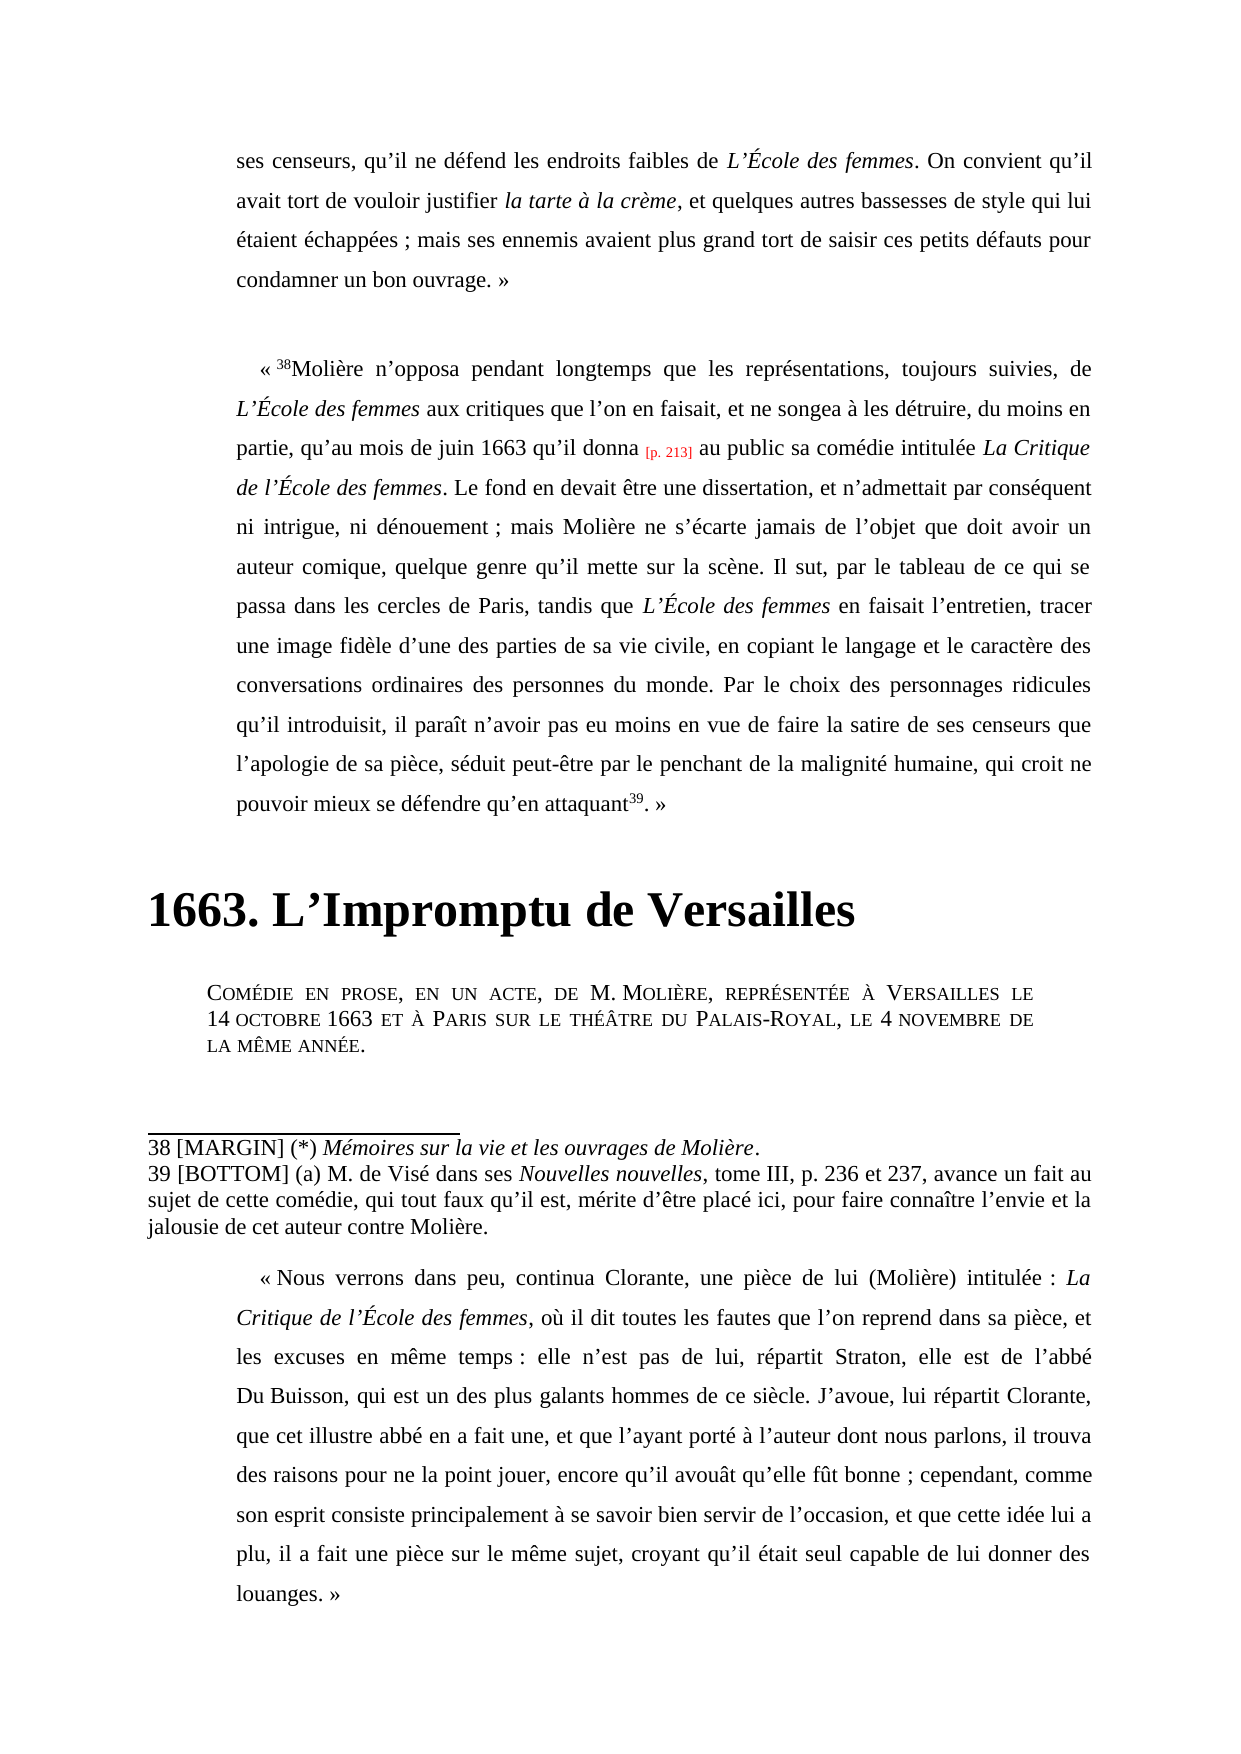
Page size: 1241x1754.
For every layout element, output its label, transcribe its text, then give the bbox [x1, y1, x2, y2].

text Comédie en prose, en un acte, de M. Molière, représentée à Versailles le 14 octobre 1663 et à Paris sur le théâtre du Palais-Royal, le 4 novembre de la même année. [207, 979, 1033, 1058]
text « Molière n’opposa pendant longtemps que les représentations, toujours suivies, de L’École des femmes aux critiques que l’on en faisait, et ne songea à les détruire, du moins en partie, qu’au mois de juin 1663 qu’il donna [p. 213] au public sa comédie intitulée La Critique de l’École des femmes. Le fond en devait être une dissertation, et n’admettait par conséquent ni intrigue, ni dénouement ; mais Molière ne s’écarte jamais de l’objet que doit avoir un auteur comique, quelque genre qu’il mette sur la scène. Il sut, par le tableau de ce qui se passa dans les cercles de Paris, tandis que L’École des femmes en faisait l’entretien, tracer une image fidèle d’une des parties de sa vie civile, en copiant le langage et le caractère des conversations ordinaires des personnes du monde. Par le choix des personnages ridicules qu’il introduisit, il paraît n’avoir pas eu moins en vue de faire la satire de ses censeurs que l’apologie de sa pièce, séduit peut-être par le penchant de la malignité humaine, qui croit ne pouvoir mieux se défendre qu’en attaquant. » [236, 356, 1093, 816]
text [BOTTOM] (a) M. de Visé dans ses Nouvelles nouvelles, tome III, p. 236 et 237, avance un fait au sujet de cette comédie, qui tout faux qu’il est, mérite d’être placé ici, pour faire connaître l’envie et la jalousie de cet auteur contre Molière. [148, 1160, 1093, 1239]
text [MARGIN] (*) Mémoires sur la vie et les ouvrages de Molière. [148, 1134, 1093, 1160]
text « Nous verrons dans peu, continua Clorante, une pièce de lui (Molière) intitulée : La Critique de l’École des femmes, où il dit toutes les fautes que l’on reprend dans sa pièce, et les excuses en même temps : elle n’est pas de lui, répartit Straton, elle est de l’abbé Du Buisson, qui est un des plus galants hommes de ce siècle. J’avoue, lui répartit Clorante, que cet illustre abbé en a fait une, et que l’ayant porté à l’auteur dont nous parlons, il trouva des raisons pour ne la point jouer, encore qu’il avouât qu’elle fût bonne ; cependant, comme son esprit consiste principalement à se savoir bien servir de l’occasion, et que cette idée lui a plu, il a fait une pièce sur le même sujet, croyant qu’il était seul capable de lui donner des louanges. » [236, 1264, 1093, 1606]
subtitle 1663. L’Impromptu de Versailles [148, 879, 1093, 937]
text ses censeurs, qu’il ne défend les endroits faibles de L’École des femmes. On convient qu’il avait tort de vouloir justifier la tarte à la crème, et quelques autres bassesses de style qui lui étaient échappées ; mais ses ennemis avaient plus grand tort de saisir ces petits défauts pour condamner un bon ouvrage. » [236, 148, 1093, 292]
